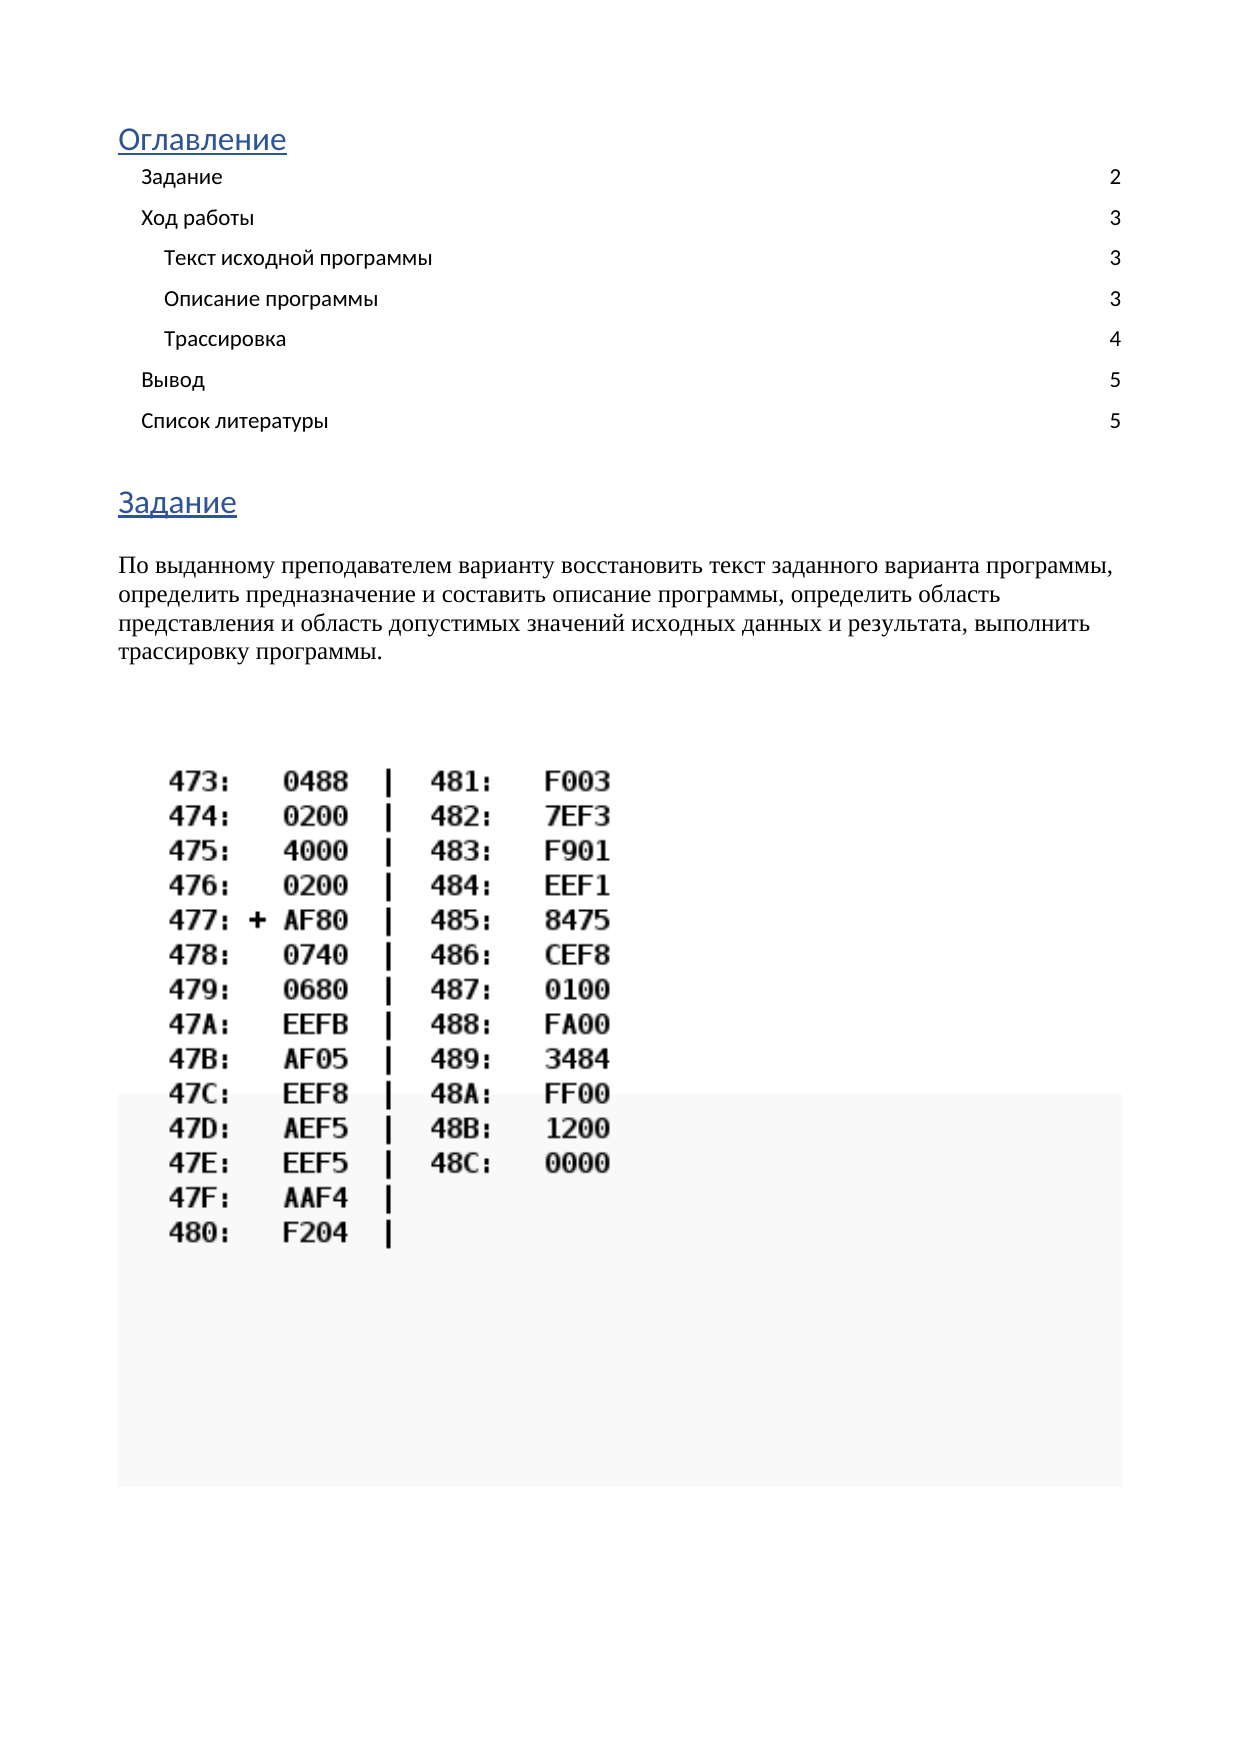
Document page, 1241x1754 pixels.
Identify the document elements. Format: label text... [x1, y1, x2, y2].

text Текст исходной программы 3 [164, 243, 1122, 271]
text Ход работы 3 [141, 203, 1122, 231]
picture [162, 759, 616, 1257]
text Список литературы 5 [141, 406, 1122, 434]
text Задание 2 [141, 162, 1122, 190]
text Описание программы 3 [164, 284, 1122, 312]
text По выданному преподавателем варианту восстановить текст заданного варианта программы, определить предназначение и составить описание программы, определить область представления и область допустимых значений исходных данных и результата, выполнить трассировку программы. [118, 550, 1122, 665]
text Оглавление [118, 118, 1122, 159]
text Трассировка 4 [164, 324, 1122, 353]
text Вывод 5 [141, 365, 1122, 393]
subtitle Задание [118, 481, 1122, 521]
